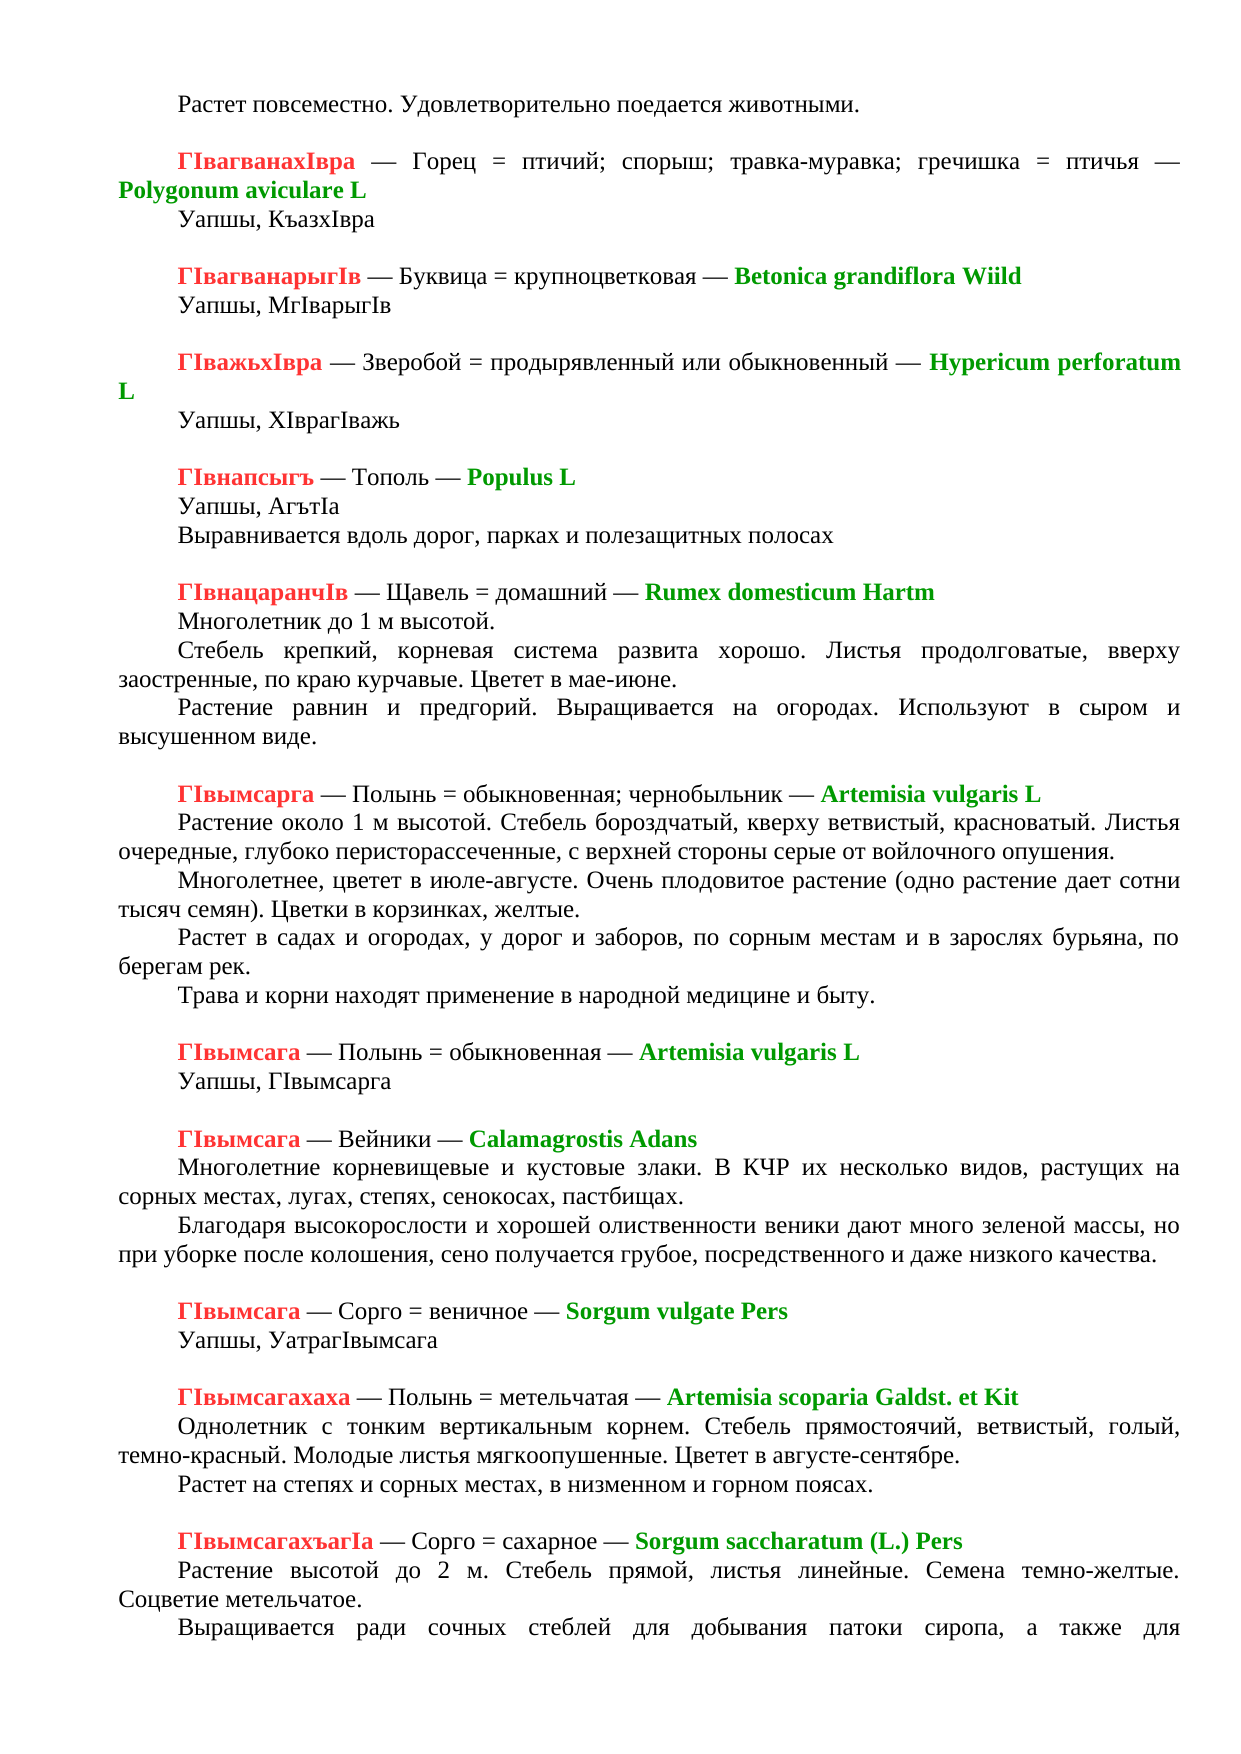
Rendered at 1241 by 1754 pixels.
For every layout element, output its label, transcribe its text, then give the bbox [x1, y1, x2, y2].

text Уапшы, ХIврагIважь [118, 405, 1181, 434]
text ГIвагванахIвра — Горец = птичий; спорыш; травка-муравка; гречишка = птичья — Polygonum aviculare L [118, 146, 1181, 204]
text Уапшы, УатрагIвымсага [118, 1325, 1181, 1354]
text ГIвымсага — Вейники — Calamagrostis Adans [118, 1124, 1181, 1152]
text Многолетние корневищевые и кустовые злаки. В КЧР их несколько видов, растущих на сорных местах, лугах, степях, сенокосах, пастбищах. [118, 1152, 1181, 1210]
text ГIвымсарга — Полынь = обыкновенная; чернобыльник — Artemisia vulgaris L [118, 779, 1181, 807]
text ГIвнапсыгъ — Тополь — Populus L [118, 462, 1181, 491]
text Растет повсеместно. Удовлетворительно поедается животными. [118, 89, 1181, 117]
text Растение около 1 м высотой. Стебель бороздчатый, кверху ветвистый, красноватый. Листья очередные, глубоко перисторассеченные, с верхней стороны серые от войлочного опушения. [118, 807, 1181, 865]
text ГIвагванарыгIв — Буквица = крупноцветковая — Betonica grandiflora Wiild [118, 261, 1181, 290]
text Уапшы, МгIварыгIв [118, 290, 1181, 319]
text Уапшы, ГIвымсарга [118, 1066, 1181, 1095]
text ГIвымсага — Полынь = обыкновенная — Artemisia vulgaris L [118, 1037, 1181, 1066]
text Трава и корни находят применение в народной медицине и быту. [118, 980, 1181, 1009]
text Растет на степях и сорных местах, в низменном и горном поясах. [118, 1469, 1181, 1497]
text Растение равнин и предгорий. Выращивается на огородах. Используют в сыром и высушенном виде. [118, 692, 1181, 750]
text Стебель крепкий, корневая система развита хорошо. Листья продолговатые, вверху заостренные, по краю курчавые. Цветет в мае-июне. [118, 635, 1181, 692]
text Уапшы, АгътIа [118, 491, 1181, 520]
text Однолетник с тонким вертикальным корнем. Стебель прямостоячий, ветвистый, голый, темно-красный. Молодые листья мягкоопушенные. Цветет в августе-сентябре. [118, 1411, 1181, 1469]
text ГIважьхIвра — Зверобой = продырявленный или обыкновенный — Hypericum perforatum L [118, 347, 1181, 405]
text Благодаря высокорослости и хорошей олиственности веники дают много зеленой массы, но при уборке после колошения, сено получается грубое, посредственного и даже низкого качества. [118, 1210, 1181, 1267]
text Растение высотой до 2 м. Стебель прямой, листья линейные. Семена темно-желтые. Соцветие метельчатое. [118, 1555, 1181, 1612]
text Уапшы, КъазхIвра [118, 204, 1181, 232]
text ГIвымсага — Сорго = веничное — Sorgum vulgate Pers [118, 1296, 1181, 1325]
text Выравнивается вдоль дорог, парках и полезащитных полосах [118, 520, 1181, 549]
text Многолетнее, цветет в июле-августе. Очень плодовитое растение (одно растение дает сотни тысяч семян). Цветки в корзинках, желтые. [118, 865, 1181, 922]
text Многолетник до 1 м высотой. [118, 606, 1181, 635]
text ГIвымсагахаха — Полынь = метельчатая — Artemisia scoparia Galdst. et Kit [118, 1382, 1181, 1411]
text Выращивается ради сочных стеблей для добывания патоки сиропа, а также для [118, 1612, 1181, 1641]
text ГIвнацаранчIв — Щавель = домашний — Rumex domesticum Hartm [118, 577, 1181, 606]
text ГIвымсагахъагIа — Сорго = сахарное — Sorgum saccharatum (L.) Pers [118, 1526, 1181, 1555]
text Растет в садах и огородах, у дорог и заборов, по сорным местам и в зарослях бурьяна, по берегам рек. [118, 922, 1181, 980]
